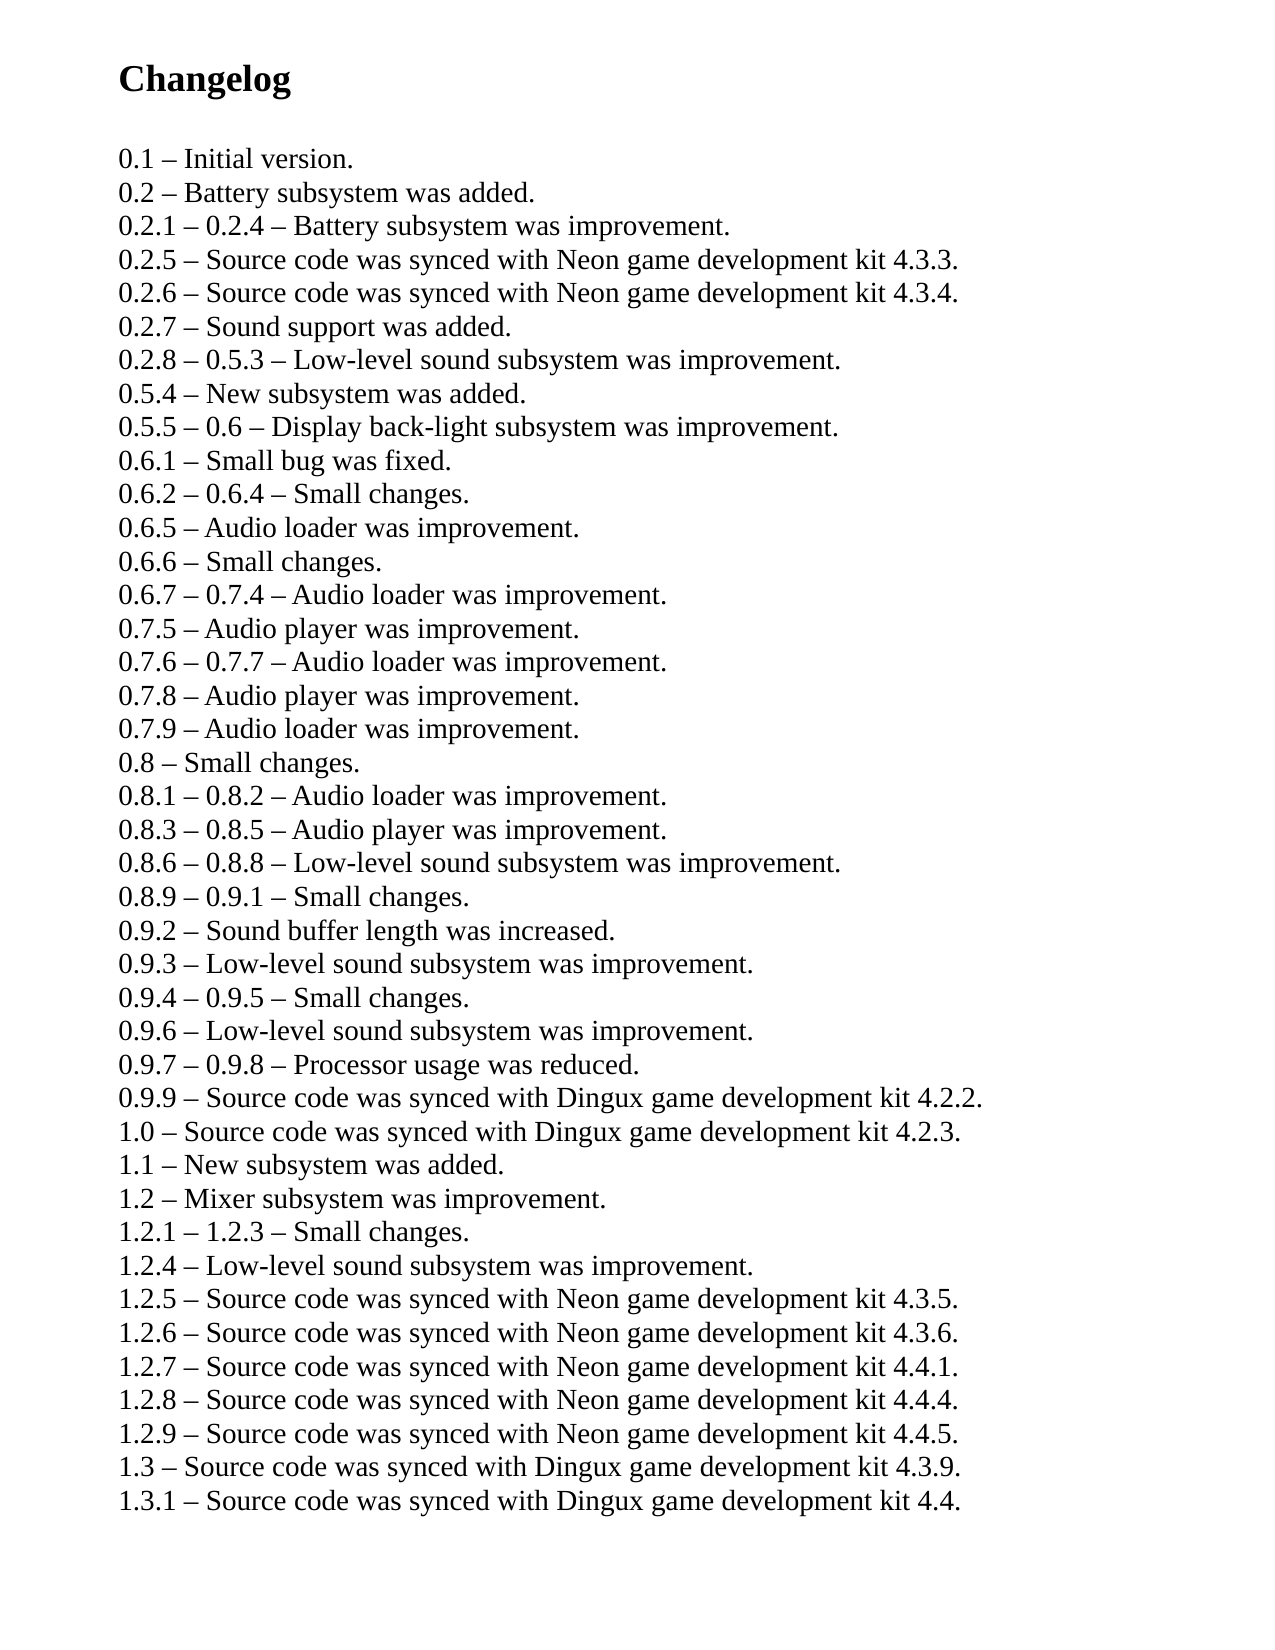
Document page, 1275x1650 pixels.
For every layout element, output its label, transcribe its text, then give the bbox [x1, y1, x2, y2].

text 0.5.5 – 0.6 – Display back-light subsystem was improvement. [118, 409, 1157, 443]
text 1.0 – Source code was synced with Dingux game development kit 4.2.3. [118, 1114, 1157, 1147]
text 0.6.7 – 0.7.4 – Audio loader was improvement. [118, 577, 1157, 611]
text 0.2.5 – Source code was synced with Neon game development kit 4.3.3. [118, 242, 1157, 275]
text 0.9.3 – Low-level sound subsystem was improvement. [118, 946, 1157, 980]
text 0.6.1 – Small bug was fixed. [118, 443, 1157, 477]
text 1.2.6 – Source code was synced with Neon game development kit 4.3.6. [118, 1315, 1157, 1349]
text 1.3.1 – Source code was synced with Dingux game development kit 4.4. [118, 1483, 1157, 1516]
text 0.7.5 – Audio player was improvement. [118, 611, 1157, 644]
text 0.2.6 – Source code was synced with Neon game development kit 4.3.4. [118, 275, 1157, 309]
text 1.2 – Mixer subsystem was improvement. [118, 1181, 1157, 1214]
text 1.1 – New subsystem was added. [118, 1147, 1157, 1181]
text 0.9.9 – Source code was synced with Dingux game development kit 4.2.2. [118, 1080, 1157, 1114]
text 0.9.4 – 0.9.5 – Small changes. [118, 980, 1157, 1013]
subtitle Changelog [118, 56, 1157, 100]
text 1.2.1 – 1.2.3 – Small changes. [118, 1214, 1157, 1248]
text 0.6.5 – Audio loader was improvement. [118, 510, 1157, 544]
text 0.5.4 – New subsystem was added. [118, 376, 1157, 409]
text 0.2 – Battery subsystem was added. [118, 175, 1157, 208]
text 0.2.8 – 0.5.3 – Low-level sound subsystem was improvement. [118, 342, 1157, 376]
text 0.2.7 – Sound support was added. [118, 309, 1157, 342]
text 0.7.6 – 0.7.7 – Audio loader was improvement. [118, 644, 1157, 678]
text 1.2.4 – Low-level sound subsystem was improvement. [118, 1248, 1157, 1282]
text 0.2.1 – 0.2.4 – Battery subsystem was improvement. [118, 208, 1157, 242]
text 0.8.1 – 0.8.2 – Audio loader was improvement. [118, 778, 1157, 812]
text 0.9.2 – Sound buffer length was increased. [118, 913, 1157, 946]
text 0.6.6 – Small changes. [118, 544, 1157, 577]
text 0.8 – Small changes. [118, 745, 1157, 778]
text 0.8.9 – 0.9.1 – Small changes. [118, 879, 1157, 913]
text 0.8.6 – 0.8.8 – Low-level sound subsystem was improvement. [118, 846, 1157, 879]
text 0.8.3 – 0.8.5 – Audio player was improvement. [118, 812, 1157, 846]
text 1.2.7 – Source code was synced with Neon game development kit 4.4.1. [118, 1349, 1157, 1382]
text 0.6.2 – 0.6.4 – Small changes. [118, 477, 1157, 510]
text 1.2.9 – Source code was synced with Neon game development kit 4.4.5. [118, 1416, 1157, 1449]
text 0.7.9 – Audio loader was improvement. [118, 711, 1157, 745]
text 1.3 – Source code was synced with Dingux game development kit 4.3.9. [118, 1449, 1157, 1483]
text 0.9.7 – 0.9.8 – Processor usage was reduced. [118, 1047, 1157, 1080]
text 0.9.6 – Low-level sound subsystem was improvement. [118, 1013, 1157, 1047]
text 1.2.5 – Source code was synced with Neon game development kit 4.3.5. [118, 1282, 1157, 1315]
text 0.7.8 – Audio player was improvement. [118, 678, 1157, 711]
text 1.2.8 – Source code was synced with Neon game development kit 4.4.4. [118, 1382, 1157, 1416]
text 0.1 – Initial version. [118, 141, 1157, 175]
